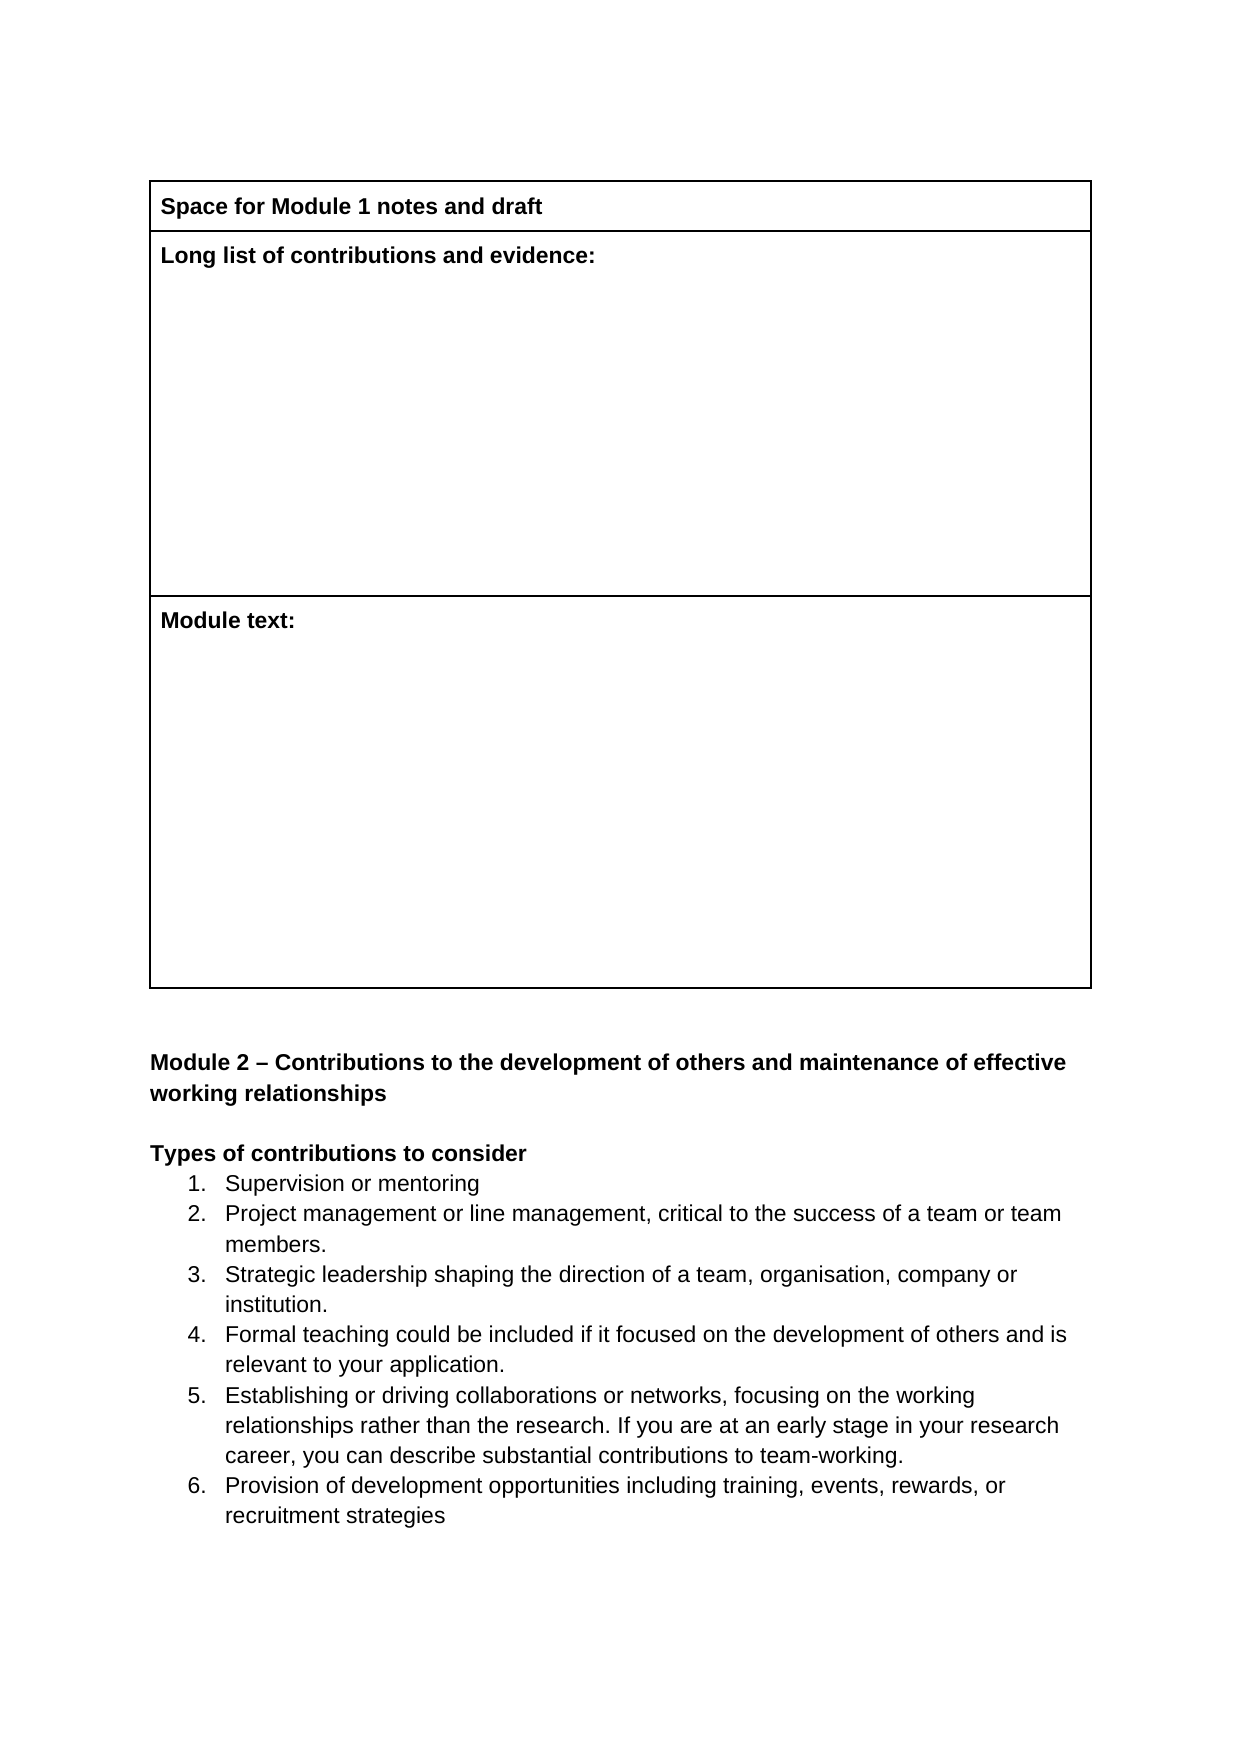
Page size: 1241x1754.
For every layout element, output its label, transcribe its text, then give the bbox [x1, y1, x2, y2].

list Formal teaching could be included if it focused on the development of others and is relevant to your application. [187, 1321, 1090, 1378]
table_cell Long list of contributions and evidence: [151, 232, 1090, 595]
list Supervision or mentoring [187, 1170, 1090, 1197]
list Strategic leadership shaping the direction of a team, organisation, company or institution. [187, 1261, 1090, 1317]
table_cell Module text: [151, 597, 1090, 987]
text Module 2 – Contributions to the development of others and maintenance of effective working relationships [150, 1049, 1090, 1106]
list Establishing or driving collaborations or networks, focusing on the working relationships rather than the research. If you are at an early stage in your research career, you can describe substantial contributions to team-working. [187, 1382, 1090, 1468]
list Provision of development opportunities including training, events, rewards, or recruitment strategies [187, 1472, 1090, 1529]
list Project management or line management, critical to the success of a team or team members. [187, 1200, 1090, 1257]
table_header Space for Module 1 notes and draft [151, 182, 1090, 229]
text Types of contributions to consider [150, 1140, 1090, 1166]
